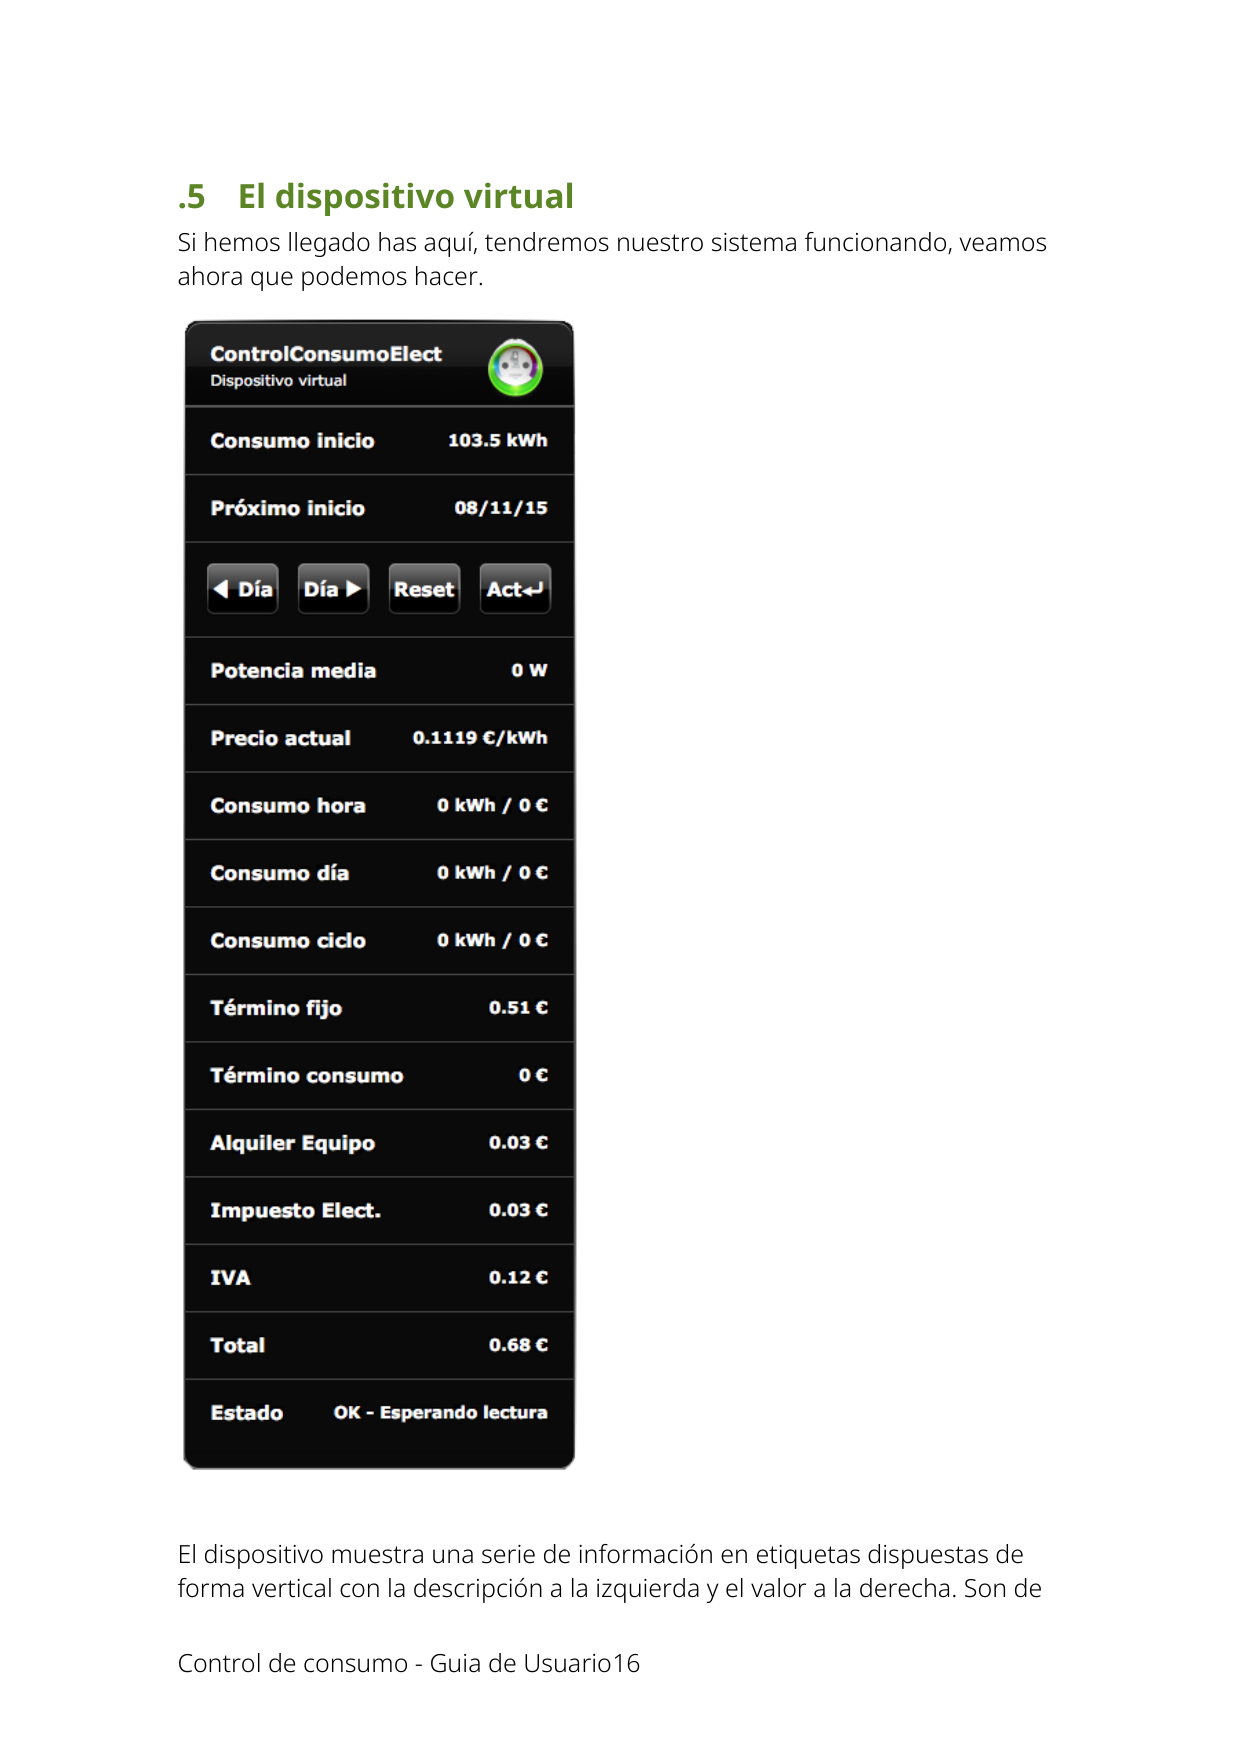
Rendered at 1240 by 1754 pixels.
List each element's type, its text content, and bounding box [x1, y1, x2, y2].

subtitle El dispositivo virtual [177, 173, 1062, 218]
picture [177, 313, 582, 1482]
text El dispositivo muestra una serie de información en etiquetas dispuestas de forma vertical con la descripción a la izquierda y el valor a la derecha. Son de [177, 1536, 1062, 1604]
text Si hemos llegado has aquí, tendremos nuestro sistema funcionando, veamos ahora que podemos hacer. [177, 224, 1062, 292]
